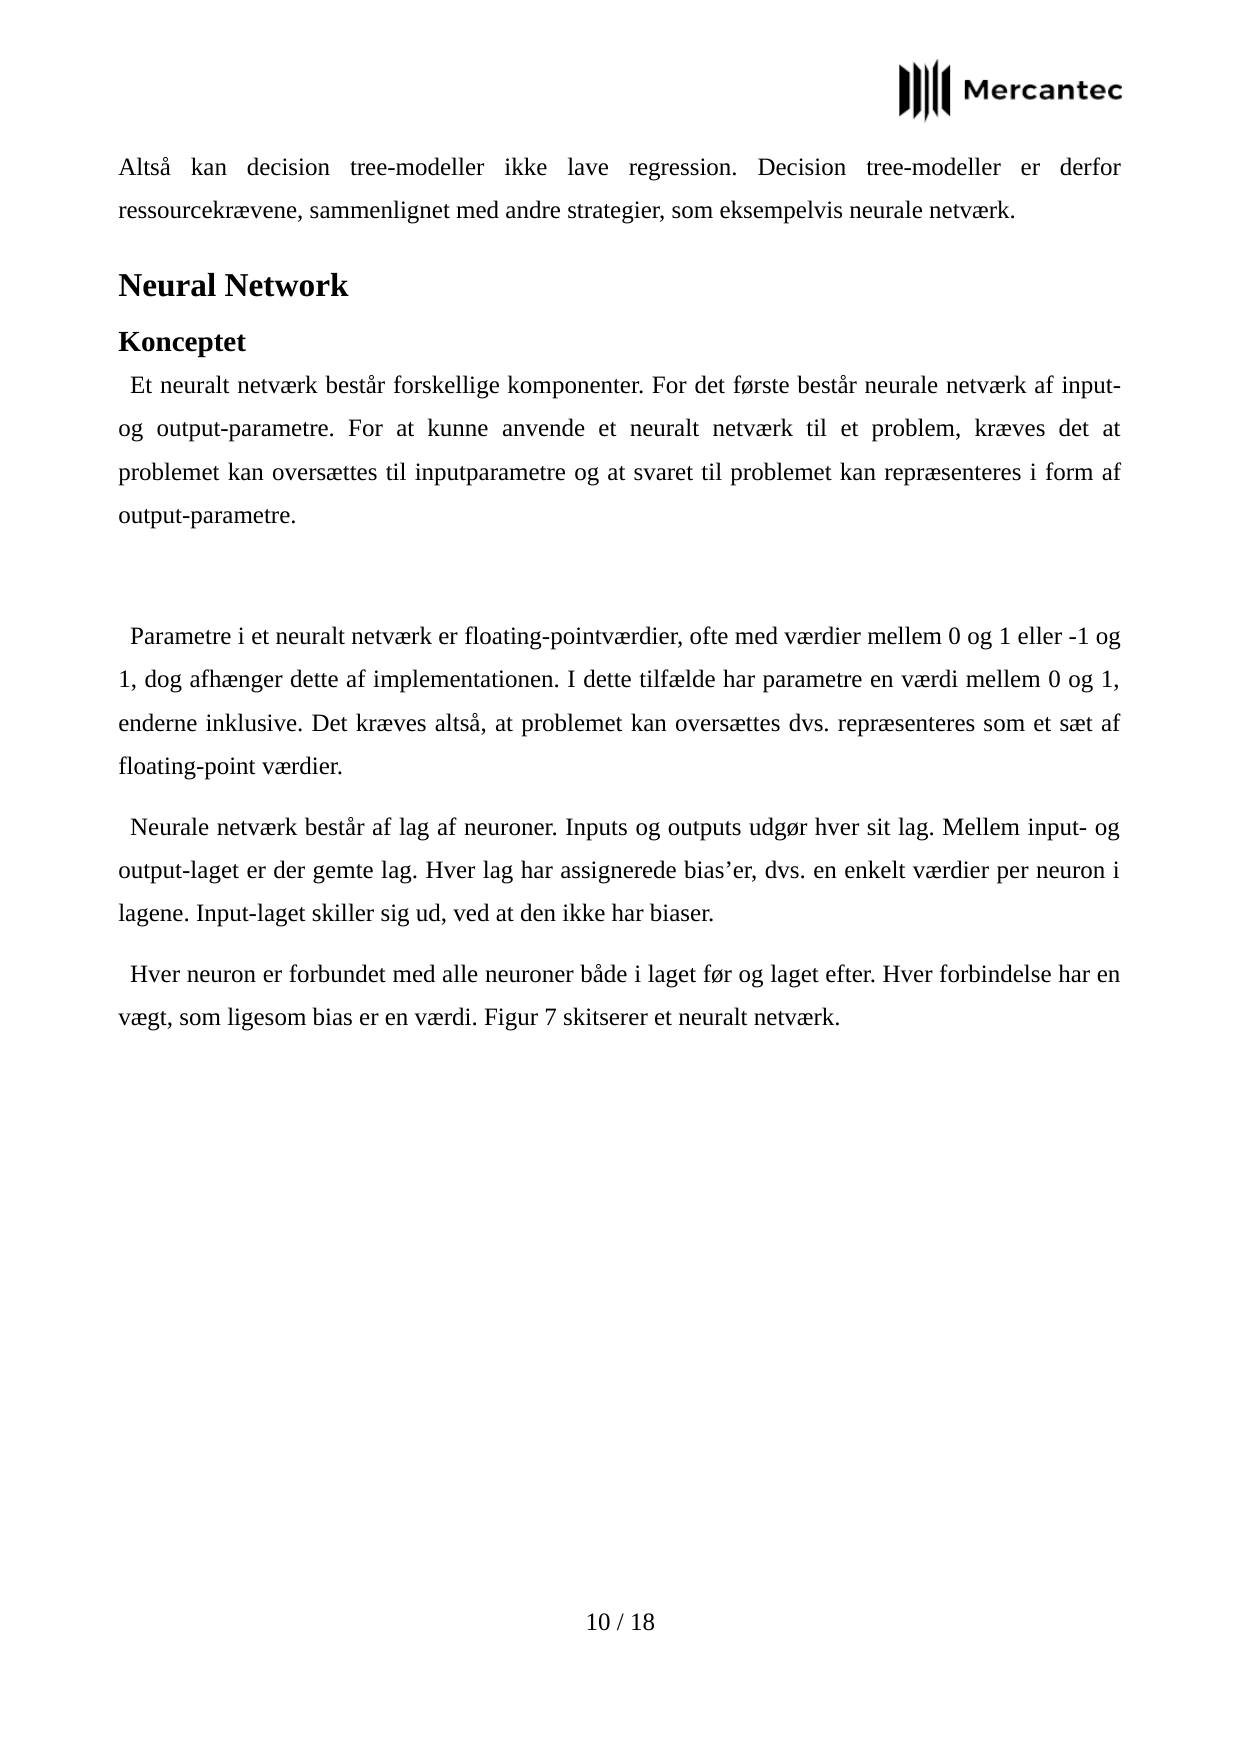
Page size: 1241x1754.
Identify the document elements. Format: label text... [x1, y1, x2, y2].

text Et neuralt netværk består forskellige komponenter. For det første består neurale netværk af input- og output-parametre. For at kunne anvende et neuralt netværk til et problem, kræves det at problemet kan oversættes til inputparametre og at svaret til problemet kan repræsenteres i form af output-parametre. [118, 370, 1122, 528]
text Parametre i et neuralt netværk er floating-pointværdier, ofte med værdier mellem 0 og 1 eller -1 og 1, dog afhænger dette af implementationen. I dette tilfælde har parametre en værdi mellem 0 og 1, enderne inklusive. Det kræves altså, at problemet kan oversættes dvs. repræsenteres som et sæt af floating-point værdier. [118, 621, 1122, 779]
text Neurale netværk består af lag af neuroner. Inputs og outputs udgør hver sit lag. Mellem input- og output-laget er der gemte lag. Hver lag har assignerede bias’er, dvs. en enkelt værdier per neuron i lagene. Input-laget skiller sig ud, ved at den ikke har biaser. [118, 812, 1122, 927]
text Hver neuron er forbundet med alle neuroner både i laget før og laget efter. Hver forbindelse har en vægt, som ligesom bias er en værdi. Figur 7 skitserer et neuralt netværk. [118, 959, 1122, 1031]
subtitle Konceptet [118, 324, 1122, 358]
text Altså kan decision tree-modeller ikke lave regression. Decision tree-modeller er derfor ressourcekrævene, sammenlignet med andre strategier, som eksempelvis neurale netværk. [118, 152, 1122, 224]
subtitle Neural Network [118, 265, 1122, 303]
picture [899, 59, 1123, 123]
